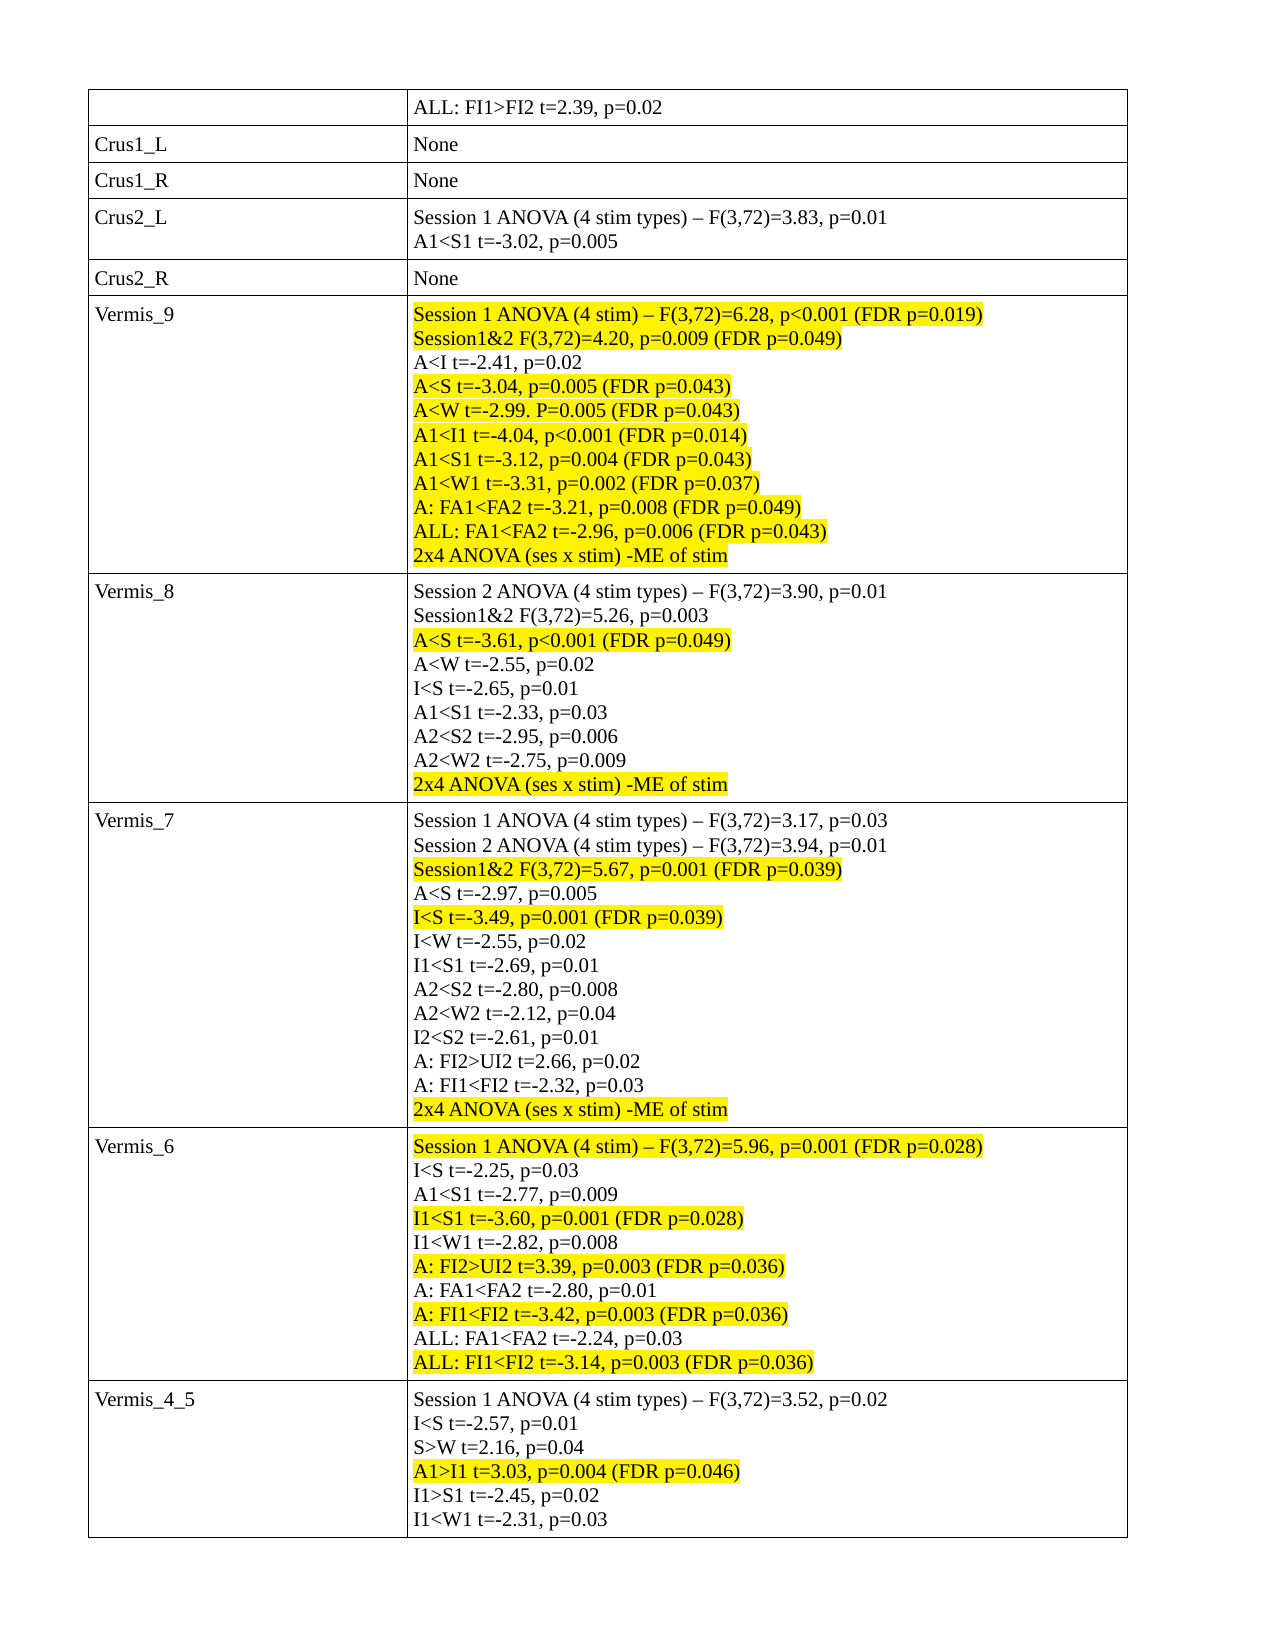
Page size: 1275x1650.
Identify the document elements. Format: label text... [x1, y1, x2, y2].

table_cell Vermis_4_5 [89, 1381, 407, 1537]
table_cell None [408, 260, 1127, 295]
table_cell [89, 90, 407, 125]
table_cell Session 1 ANOVA (4 stim) – F(3,72)=6.28, p<0.001 (FDR p=0.019) Session1&2 F(3,72)=4.20, p=0.009 (FDR p=0.049) A<I t=-2.41, p=0.02 A<S t=-3.04, p=0.005 (FDR p=0.043) A<W t=-2.99. P=0.005 (FDR p=0.043) A1<I1 t=-4.04, p<0.001 (FDR p=0.014) A1<S1 t=-3.12, p=0.004 (FDR p=0.043) A1<W1 t=-3.31, p=0.002 (FDR p=0.037) A: FA1<FA2 t=-3.21, p=0.008 (FDR p=0.049) ALL: FA1<FA2 t=-2.96, p=0.006 (FDR p=0.043) 2x4 ANOVA (ses x stim) -ME of stim [408, 296, 1127, 573]
table_cell None [408, 126, 1127, 162]
table_cell Session 1 ANOVA (4 stim types) – F(3,72)=3.83, p=0.01 A1<S1 t=-3.02, p=0.005 [408, 199, 1127, 259]
table_cell Vermis_8 [89, 574, 407, 802]
table_cell Crus1_R [89, 163, 407, 198]
table_cell Session 2 ANOVA (4 stim types) – F(3,72)=3.90, p=0.01 Session1&2 F(3,72)=5.26, p=0.003 A<S t=-3.61, p<0.001 (FDR p=0.049) A<W t=-2.55, p=0.02 I<S t=-2.65, p=0.01 A1<S1 t=-2.33, p=0.03 A2<S2 t=-2.95, p=0.006 A2<W2 t=-2.75, p=0.009 2x4 ANOVA (ses x stim) -ME of stim [408, 574, 1127, 802]
table_cell Vermis_7 [89, 803, 407, 1127]
table_cell Crus1_L [89, 126, 407, 162]
table_cell ALL: FI1>FI2 t=2.39, p=0.02 [408, 90, 1127, 125]
table_cell Vermis_6 [89, 1128, 407, 1380]
table_cell Vermis_9 [89, 296, 407, 573]
table_cell None [408, 163, 1127, 198]
table_cell Session 1 ANOVA (4 stim types) – F(3,72)=3.17, p=0.03 Session 2 ANOVA (4 stim types) – F(3,72)=3.94, p=0.01 Session1&2 F(3,72)=5.67, p=0.001 (FDR p=0.039) A<S t=-2.97, p=0.005 I<S t=-3.49, p=0.001 (FDR p=0.039) I<W t=-2.55, p=0.02 I1<S1 t=-2.69, p=0.01 A2<S2 t=-2.80, p=0.008 A2<W2 t=-2.12, p=0.04 I2<S2 t=-2.61, p=0.01 A: FI2>UI2 t=2.66, p=0.02 A: FI1<FI2 t=-2.32, p=0.03 2x4 ANOVA (ses x stim) -ME of stim [408, 803, 1127, 1127]
table_cell Session 1 ANOVA (4 stim types) – F(3,72)=3.52, p=0.02 I<S t=-2.57, p=0.01 S>W t=2.16, p=0.04 A1>I1 t=3.03, p=0.004 (FDR p=0.046) I1>S1 t=-2.45, p=0.02 I1<W1 t=-2.31, p=0.03 [408, 1381, 1127, 1537]
table_cell Crus2_R [89, 260, 407, 295]
table_cell Session 1 ANOVA (4 stim) – F(3,72)=5.96, p=0.001 (FDR p=0.028) I<S t=-2.25, p=0.03 A1<S1 t=-2.77, p=0.009 I1<S1 t=-3.60, p=0.001 (FDR p=0.028) I1<W1 t=-2.82, p=0.008 A: FI2>UI2 t=3.39, p=0.003 (FDR p=0.036) A: FA1<FA2 t=-2.80, p=0.01 A: FI1<FI2 t=-3.42, p=0.003 (FDR p=0.036) ALL: FA1<FA2 t=-2.24, p=0.03 ALL: FI1<FI2 t=-3.14, p=0.003 (FDR p=0.036) [408, 1128, 1127, 1380]
table_cell Crus2_L [89, 199, 407, 259]
